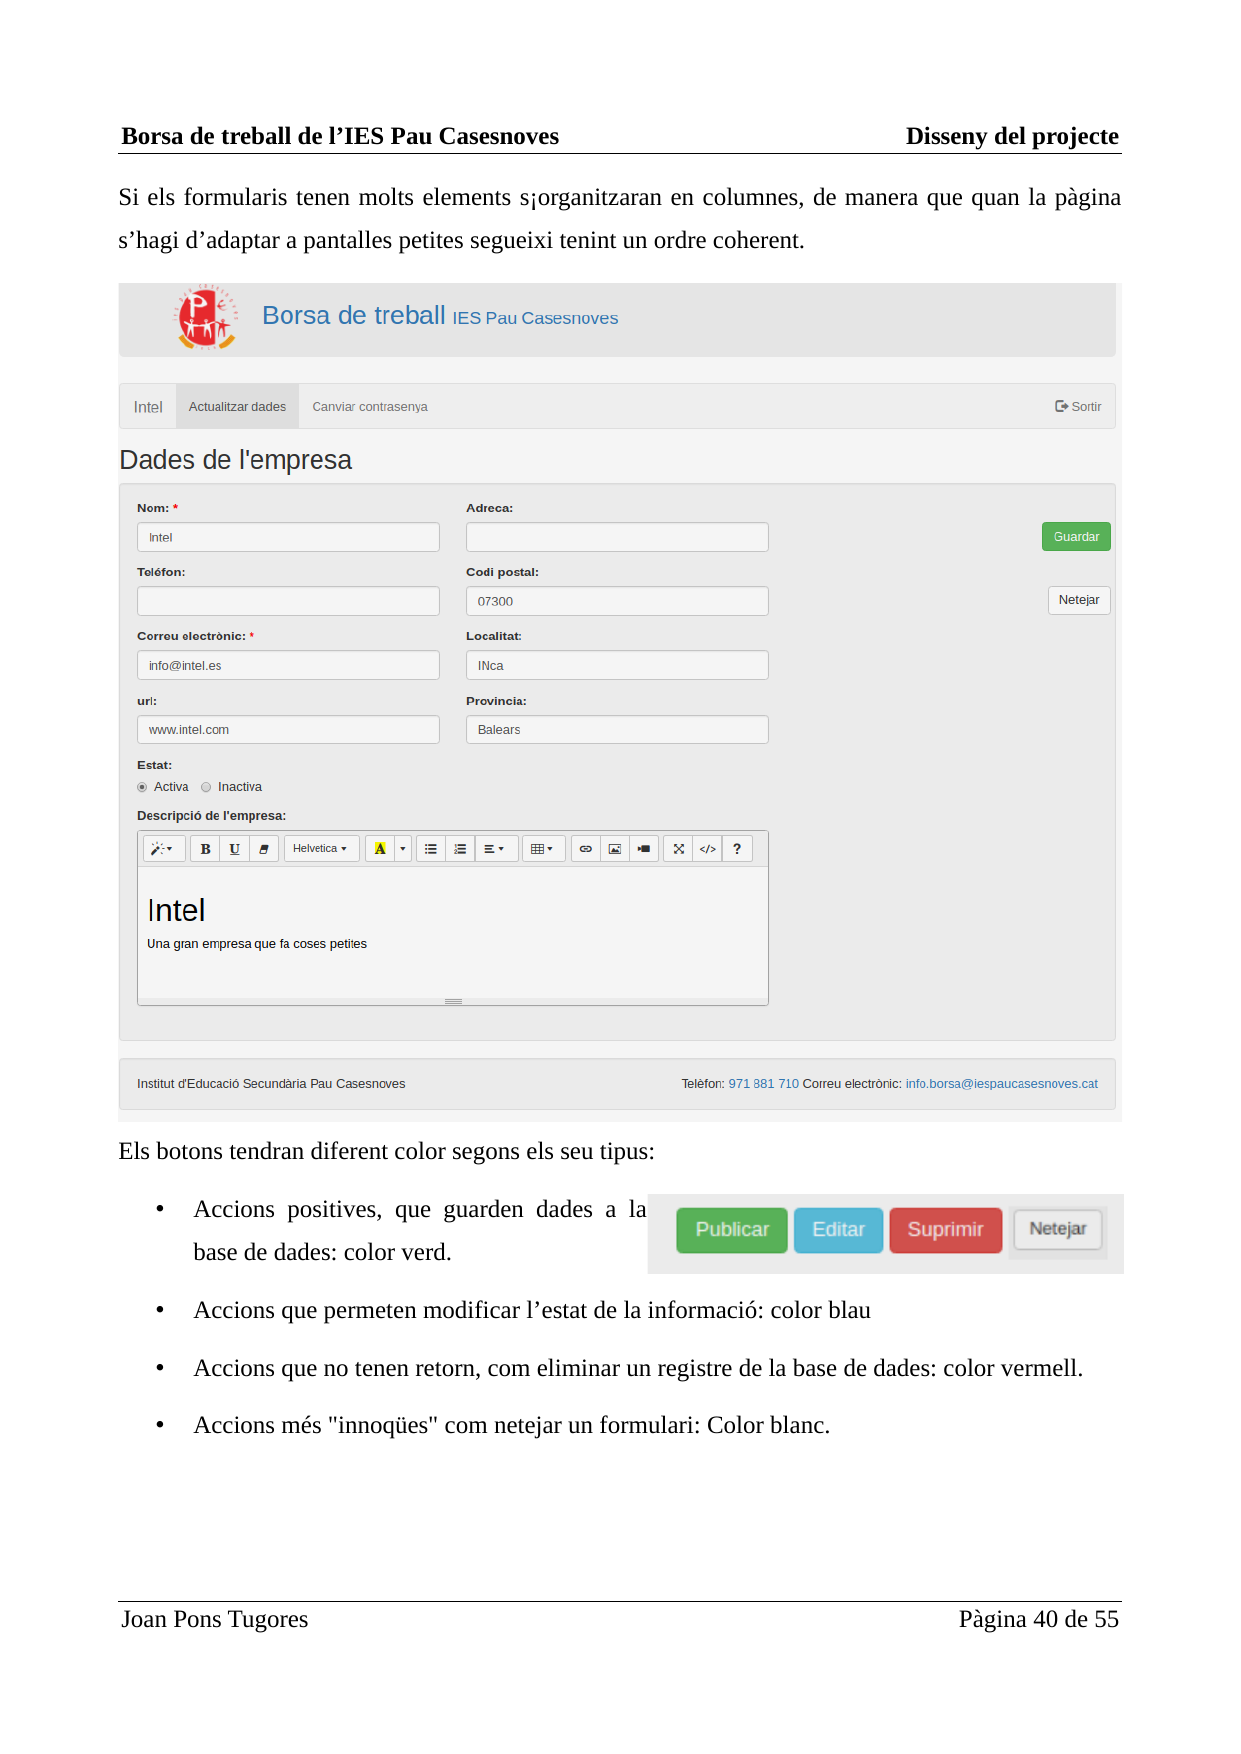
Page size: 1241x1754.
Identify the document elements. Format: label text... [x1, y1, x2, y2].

list Accions positives, que guarden dades a la base de dades: color verd. [156, 1194, 647, 1266]
picture [118, 283, 1123, 1122]
text Si els formularis tenen molts elements s¡organitzaran en columnes, de manera que quan la pàgina s’hagi d’adaptar a pantalles petites segueixi tenint un ordre coherent. [118, 182, 1122, 254]
list Accions que permeten modificar l’estat de la informació: color blau [156, 1295, 1122, 1324]
picture [647, 1194, 1124, 1274]
list Accions més "innoqües" com netejar un formulari: Color blanc. [156, 1410, 1122, 1439]
text Els botons tendran diferent color segons els seu tipus: [118, 1122, 1122, 1165]
list Accions que no tenen retorn, com eliminar un registre de la base de dades: color vermell. [156, 1353, 1122, 1381]
